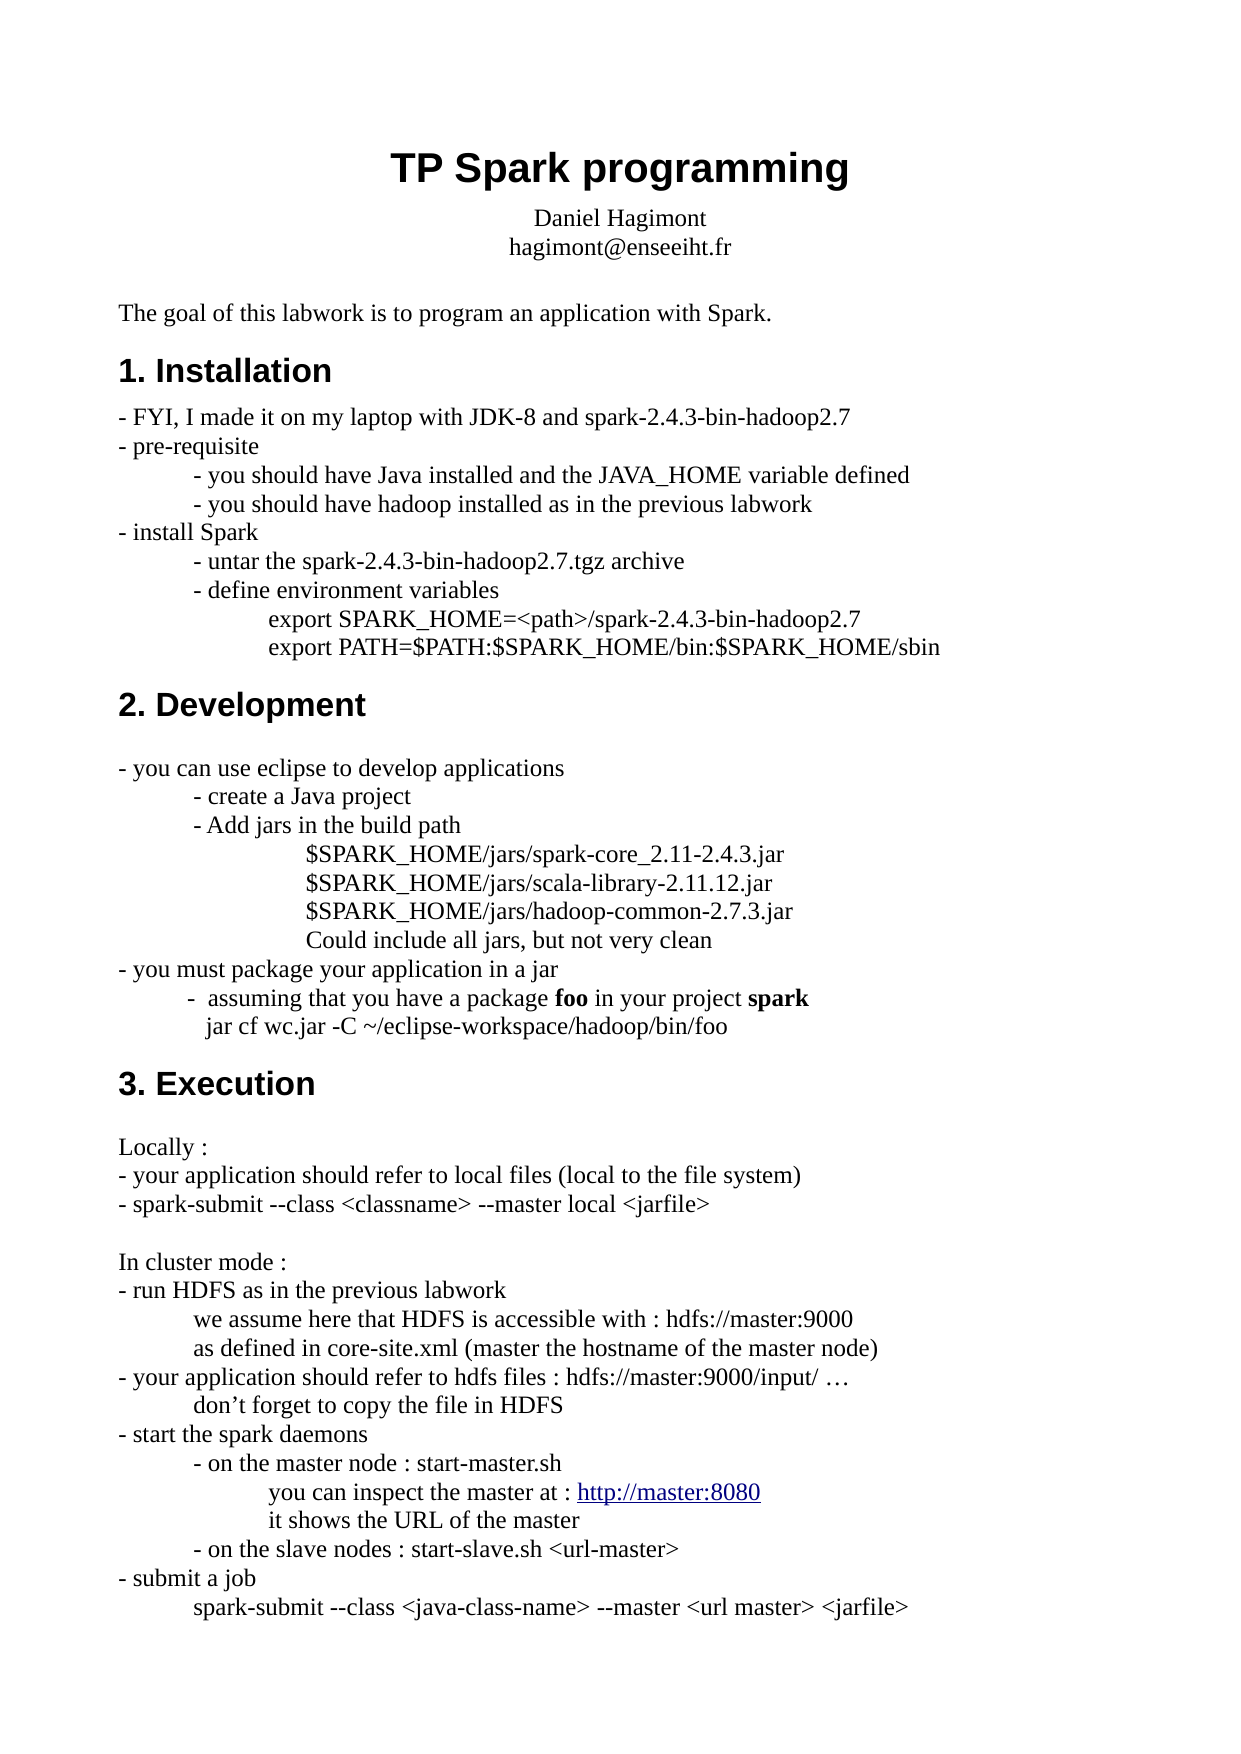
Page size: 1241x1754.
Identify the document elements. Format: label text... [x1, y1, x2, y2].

text - define environment variables [118, 575, 1122, 604]
text - pre-requisite [118, 431, 1122, 460]
text hagimont@enseeiht.fr [118, 232, 1122, 261]
text - create a Java project [118, 781, 1122, 810]
text - you should have hadoop installed as in the previous labwork [118, 489, 1122, 517]
text it shows the URL of the master [118, 1505, 1122, 1534]
subtitle TP Spark programming [118, 143, 1122, 191]
text - FYI, I made it on my laptop with JDK-8 and spark-2.4.3-bin-hadoop2.7 [118, 402, 1122, 431]
text export PATH=$PATH:$SPARK_HOME/bin:$SPARK_HOME/sbin [118, 632, 1122, 661]
text you can inspect the master at : http://master:8080 [118, 1477, 1122, 1505]
subtitle 1. Installation [118, 351, 1122, 390]
text - your application should refer to local files (local to the file system) [118, 1160, 1122, 1189]
text as defined in core-site.xml (master the hostname of the master node) [118, 1333, 1122, 1362]
text we assume here that HDFS is accessible with : hdfs://master:9000 [118, 1304, 1122, 1333]
text Could include all jars, but not very clean [118, 925, 1122, 954]
text - on the master node : start-master.sh [118, 1448, 1122, 1477]
text $SPARK_HOME/jars/hadoop-common-2.7.3.jar [118, 896, 1122, 925]
text - Add jars in the build path [118, 810, 1122, 839]
text $SPARK_HOME/jars/scala-library-2.11.12.jar [118, 868, 1122, 896]
text $SPARK_HOME/jars/spark-core_2.11-2.4.3.jar [118, 839, 1122, 868]
text don’t forget to copy the file in HDFS [118, 1390, 1122, 1419]
text - assuming that you have a package foo in your project spark [118, 983, 1122, 1011]
text Daniel Hagimont [118, 203, 1122, 232]
text export SPARK_HOME=<path>/spark-2.4.3-bin-hadoop2.7 [118, 604, 1122, 632]
text - you can use eclipse to develop applications [118, 753, 1122, 781]
text - start the spark daemons [118, 1419, 1122, 1448]
subtitle 2. Development [118, 685, 1122, 724]
text - on the slave nodes : start-slave.sh <url-master> [118, 1534, 1122, 1563]
text jar cf wc.jar -C ~/eclipse-workspace/hadoop/bin/foo [118, 1011, 1122, 1040]
text - run HDFS as in the previous labwork [118, 1275, 1122, 1304]
text spark-submit --class <java-class-name> --master <url master> <jarfile> [118, 1592, 1122, 1620]
text Locally : [118, 1103, 1122, 1160]
subtitle 3. Execution [118, 1064, 1122, 1103]
text - install Spark [118, 517, 1122, 546]
text The goal of this labwork is to program an application with Spark. [118, 298, 1122, 326]
text - submit a job [118, 1563, 1122, 1592]
text - untar the spark-2.4.3-bin-hadoop2.7.tgz archive [118, 546, 1122, 575]
text - you should have Java installed and the JAVA_HOME variable defined [118, 460, 1122, 489]
text In cluster mode : [118, 1247, 1122, 1275]
text - your application should refer to hdfs files : hdfs://master:9000/input/ … [118, 1362, 1122, 1390]
text - spark-submit --class <classname> --master local <jarfile> [118, 1189, 1122, 1218]
text - you must package your application in a jar [118, 954, 1122, 983]
